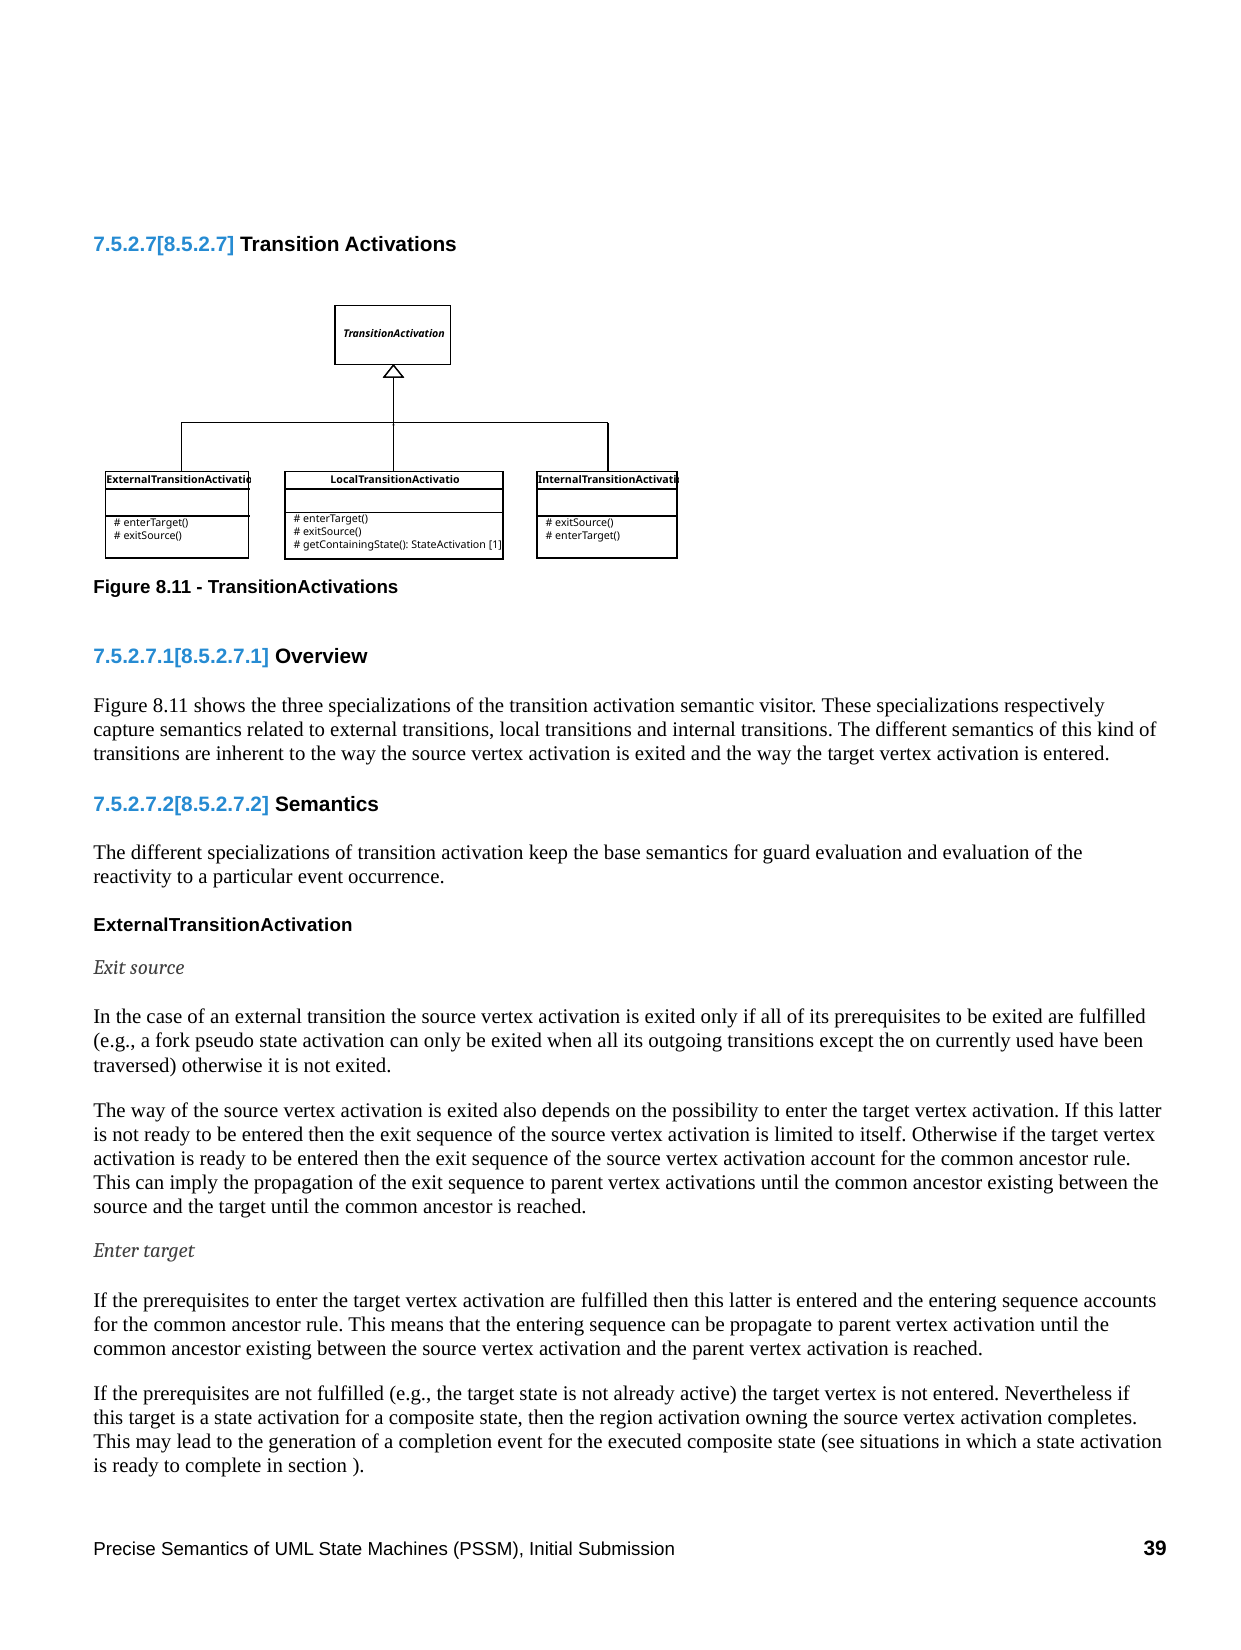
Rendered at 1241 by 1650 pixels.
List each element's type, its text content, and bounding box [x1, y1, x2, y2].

subtitle ExternalTransitionActivation [93, 913, 1164, 935]
text If the prerequisites to enter the target vertex activation are fulfilled then this latter is entered and the entering sequence accounts for the common ancestor rule. This means that the entering sequence can be propagate to parent vertex activation until the common ancestor existing between the source vertex activation and the parent vertex activation is reached. [93, 1287, 1164, 1360]
text The different specializations of transition activation keep the base semantics for guard evaluation and evaluation of the reactivity to a particular event occurrence. [93, 840, 1164, 888]
subtitle Transition Activations [93, 231, 1164, 256]
subtitle Overview [93, 643, 1164, 668]
text If the prerequisites are not fulfilled (e.g., the target state is not already active) the target vertex is not entered. Nevertheless if this target is a state activation for a composite state, then the region activation owning the source vertex activation completes. This may lead to the generation of a completion event for the executed composite state (see situations in which a state activation is ready to complete in section ). [93, 1381, 1164, 1477]
text Figure 8.11 shows the three specializations of the transition activation semantic visitor. These specializations respectively capture semantics related to external transitions, local transitions and internal transitions. The different semantics of this kind of transitions are inherent to the way the source vertex activation is exited and the way the target vertex activation is entered. [93, 693, 1164, 765]
text In the case of an external transition the source vertex activation is exited only if all of its prerequisites to be exited are fulfilled (e.g., a fork pseudo state activation can only be exited when all its outgoing transitions except the on currently used have been traversed) otherwise it is not exited. [93, 1004, 1164, 1077]
subtitle Semantics [93, 790, 1164, 815]
text The way of the source vertex activation is exited also depends on the possibility to enter the target vertex activation. If this latter is not ready to be entered then the exit sequence of the source vertex activation is limited to itself. Otherwise if the target vertex activation is ready to be entered then the exit sequence of the source vertex activation account for the common ancestor rule. This can imply the propagation of the exit sequence to parent vertex activations until the common ancestor existing between the source and the target until the common ancestor is reached. [93, 1098, 1164, 1218]
subtitle Exit source [93, 956, 1164, 980]
text Figure 8.11 - TransitionActivations [93, 293, 692, 597]
subtitle Enter target [93, 1239, 1164, 1263]
